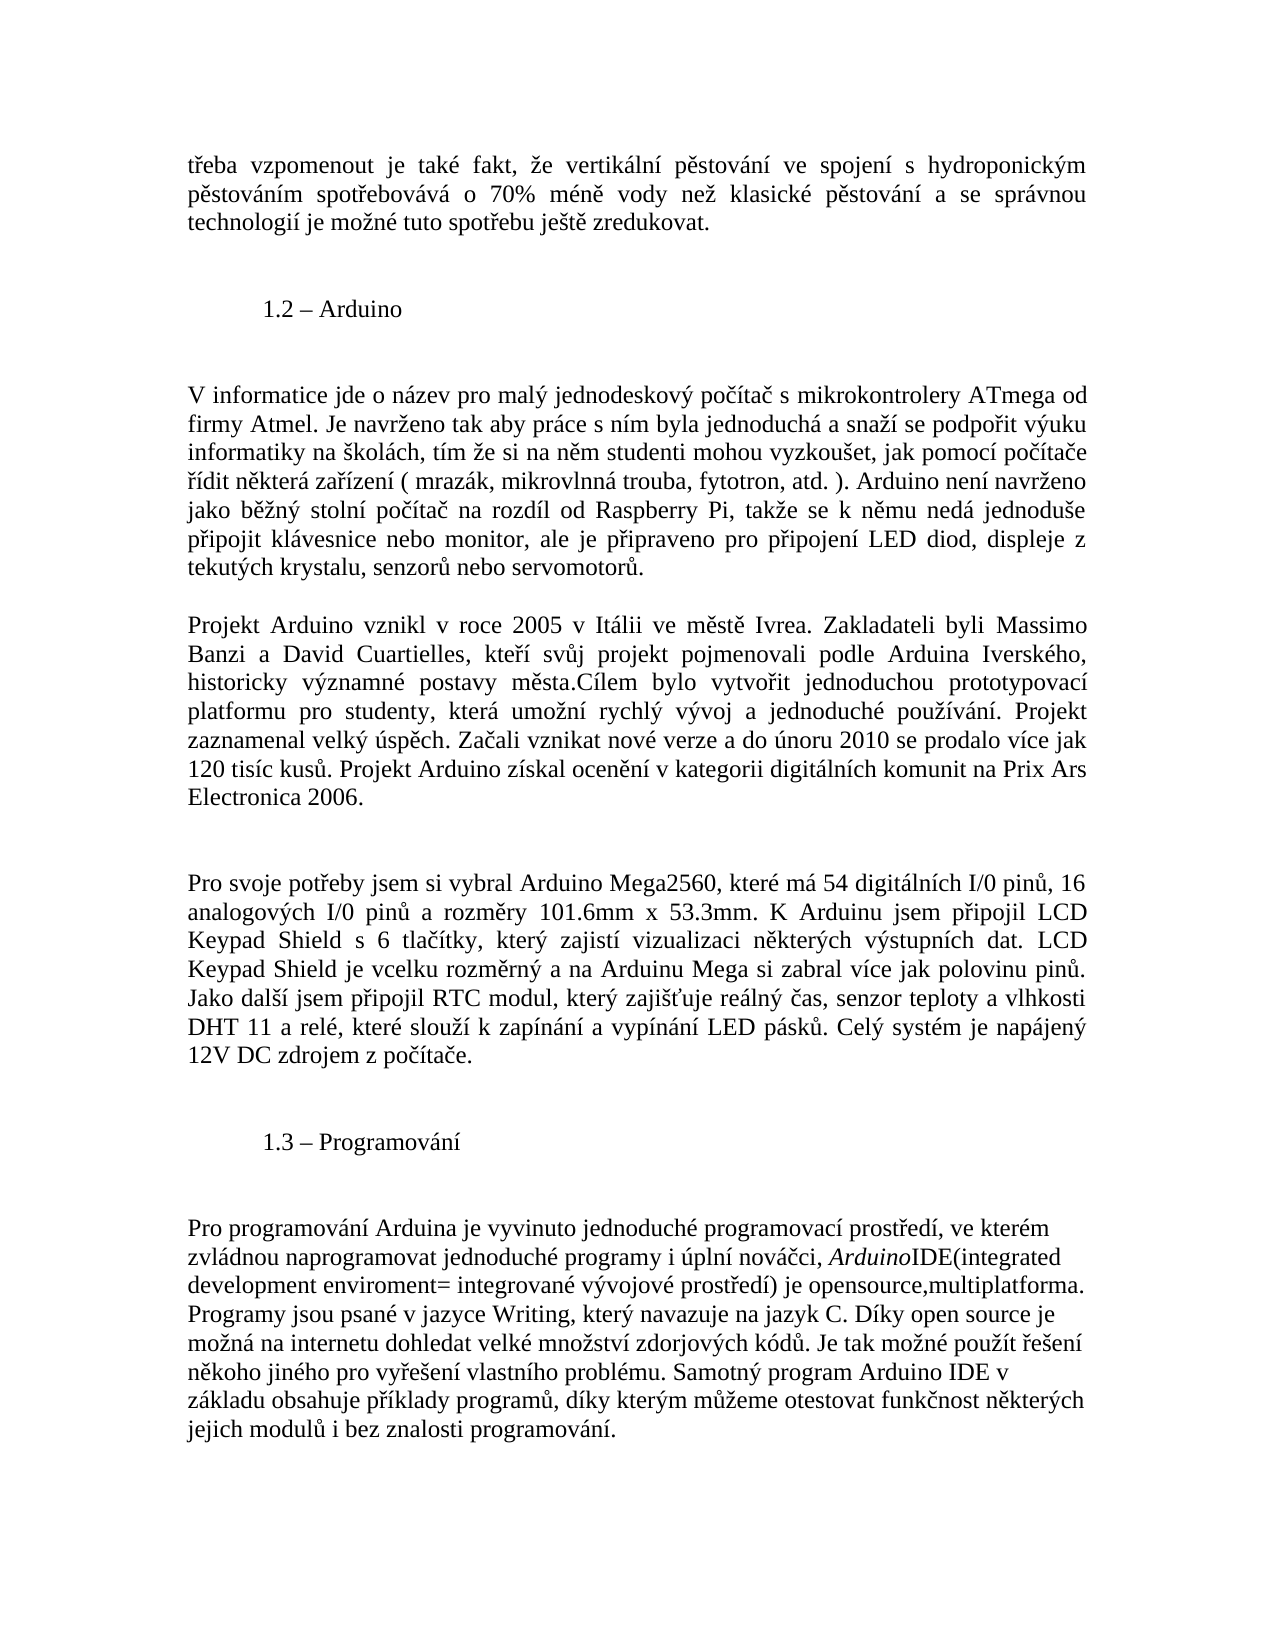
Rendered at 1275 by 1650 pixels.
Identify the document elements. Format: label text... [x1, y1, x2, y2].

text Pro svoje potřeby jsem si vybral Arduino Mega2560, které má 54 digitálních I/0 pinů, 16 analogových I/0 pinů a rozměry 101.6mm x 53.3mm. K Arduinu jsem připojil LCD Keypad Shield s 6 tlačítky, který zajistí vizualizaci některých výstupních dat. LCD Keypad Shield je vcelku rozměrný a na Arduinu Mega si zabral více jak polovinu pinů. Jako další jsem připojil RTC modul, který zajišťuje reálný čas, senzor teploty a vlhkosti DHT 11 a relé, které slouží k zapínání a vypínání LED pásků. Celý systém je napájený 12V DC zdrojem z počítače. [187, 868, 1087, 1069]
text V informatice jde o název pro malý jednodeskový počítač s mikrokontrolery ATmega od firmy Atmel. Je navrženo tak aby práce s ním byla jednoduchá a snaží se podpořit výuku informatiky na školách, tím že si na něm studenti mohou vyzkoušet, jak pomocí počítače řídit některá zařízení ( mrazák, mikrovlnná trouba, fytotron, atd. ). Arduino není navrženo jako běžný stolní počítač na rozdíl od Raspberry Pi, takže se k němu nedá jednoduše připojit klávesnice nebo monitor, ale je připraveno pro připojení LED diod, displeje z tekutých krystalu, senzorů nebo servomotorů. [187, 380, 1087, 581]
list – Programování [262, 1127, 1087, 1156]
text Pro programování Arduina je vyvinuto jednoduché programovací prostředí, ve kterém zvládnou naprogramovat jednoduché programy i úplní nováčci, ArduinoIDE(integrated development enviroment= integrované vývojové prostředí) je opensource,multiplatforma. Programy jsou psané v jazyce Writing, který navazuje na jazyk C. Díky open source je možná na internetu dohledat velké množství zdorjových kódů. Je tak možné použít řešení někoho jiného pro vyřešení vlastního problému. Samotný program Arduino IDE v základu obsahuje příklady programů, díky kterým můžeme otestovat funkčnost některých jejich modulů i bez znalosti programování. [187, 1213, 1087, 1443]
text Projekt Arduino vznikl v roce 2005 v Itálii ve městě Ivrea. Zakladateli byli Massimo Banzi a David Cuartielles, kteří svůj projekt pojmenovali podle Arduina Iverského, historicky významné postavy města.Cílem bylo vytvořit jednoduchou prototypovací platformu pro studenty, která umožní rychlý vývoj a jednoduché používání. Projekt zaznamenal velký úspěch. Začali vznikat nové verze a do únoru 2010 se prodalo více jak 120 tisíc kusů. Projekt Arduino získal ocenění v kategorii digitálních komunit na Prix Ars Electronica 2006. [187, 610, 1087, 811]
list – Arduino [262, 294, 1087, 322]
text třeba vzpomenout je také fakt, že vertikální pěstování ve spojení s hydroponickým pěstováním spotřebovává o 70% méně vody než klasické pěstování a se správnou technologií je možné tuto spotřebu ještě zredukovat. [187, 150, 1087, 236]
